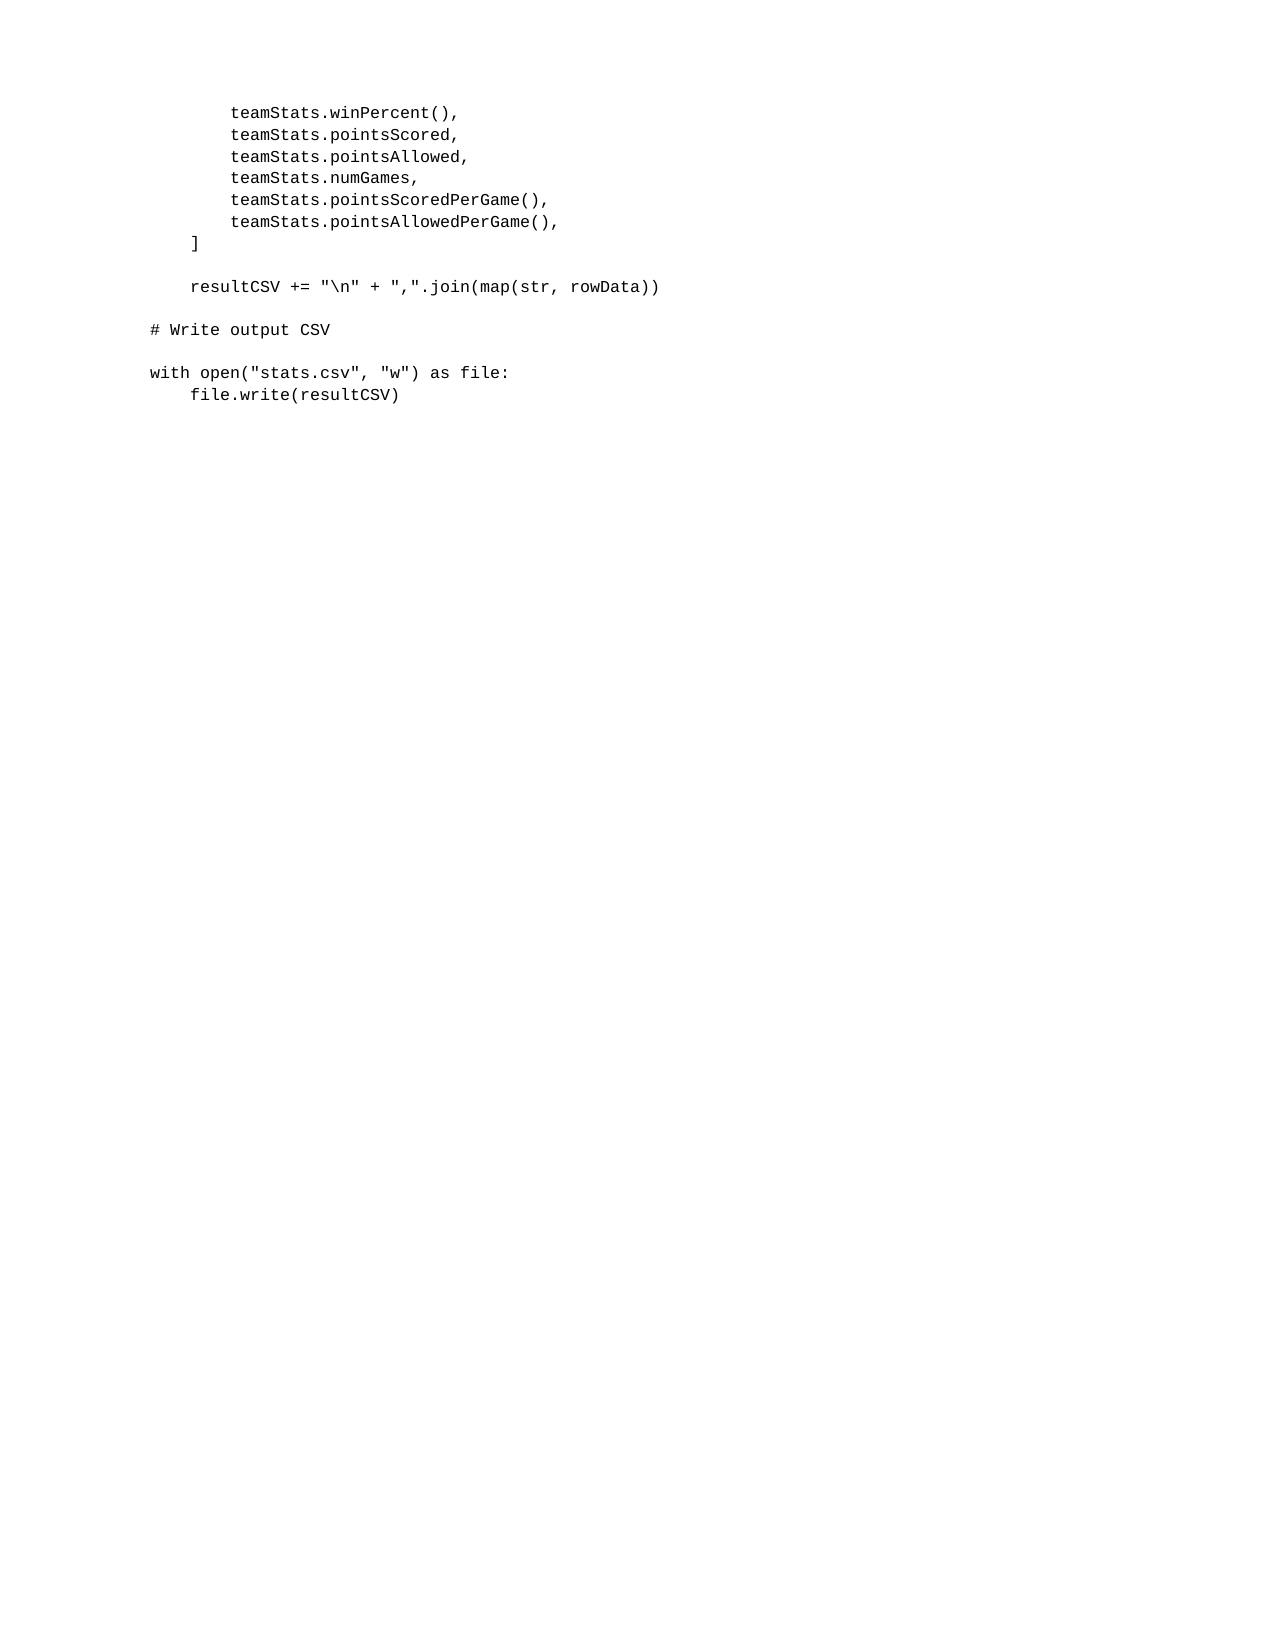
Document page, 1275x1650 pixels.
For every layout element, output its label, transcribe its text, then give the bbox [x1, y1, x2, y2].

text resultCSV += "\n" + ",".join(map(str, rowData)) [150, 278, 1125, 297]
text with open("stats.csv", "w") as file: [150, 365, 1125, 384]
text ] [150, 235, 1125, 254]
text teamStats.pointsScoredPerGame(), [150, 192, 1125, 211]
text teamStats.pointsAllowedPerGame(), [150, 213, 1125, 232]
text teamStats.pointsAllowed, [150, 148, 1125, 167]
text # Write output CSV [150, 322, 1125, 341]
text teamStats.numGames, [150, 170, 1125, 189]
text teamStats.pointsScored, [150, 127, 1125, 146]
text file.write(resultCSV) [150, 387, 1125, 406]
text teamStats.winPercent(), [150, 105, 1125, 124]
